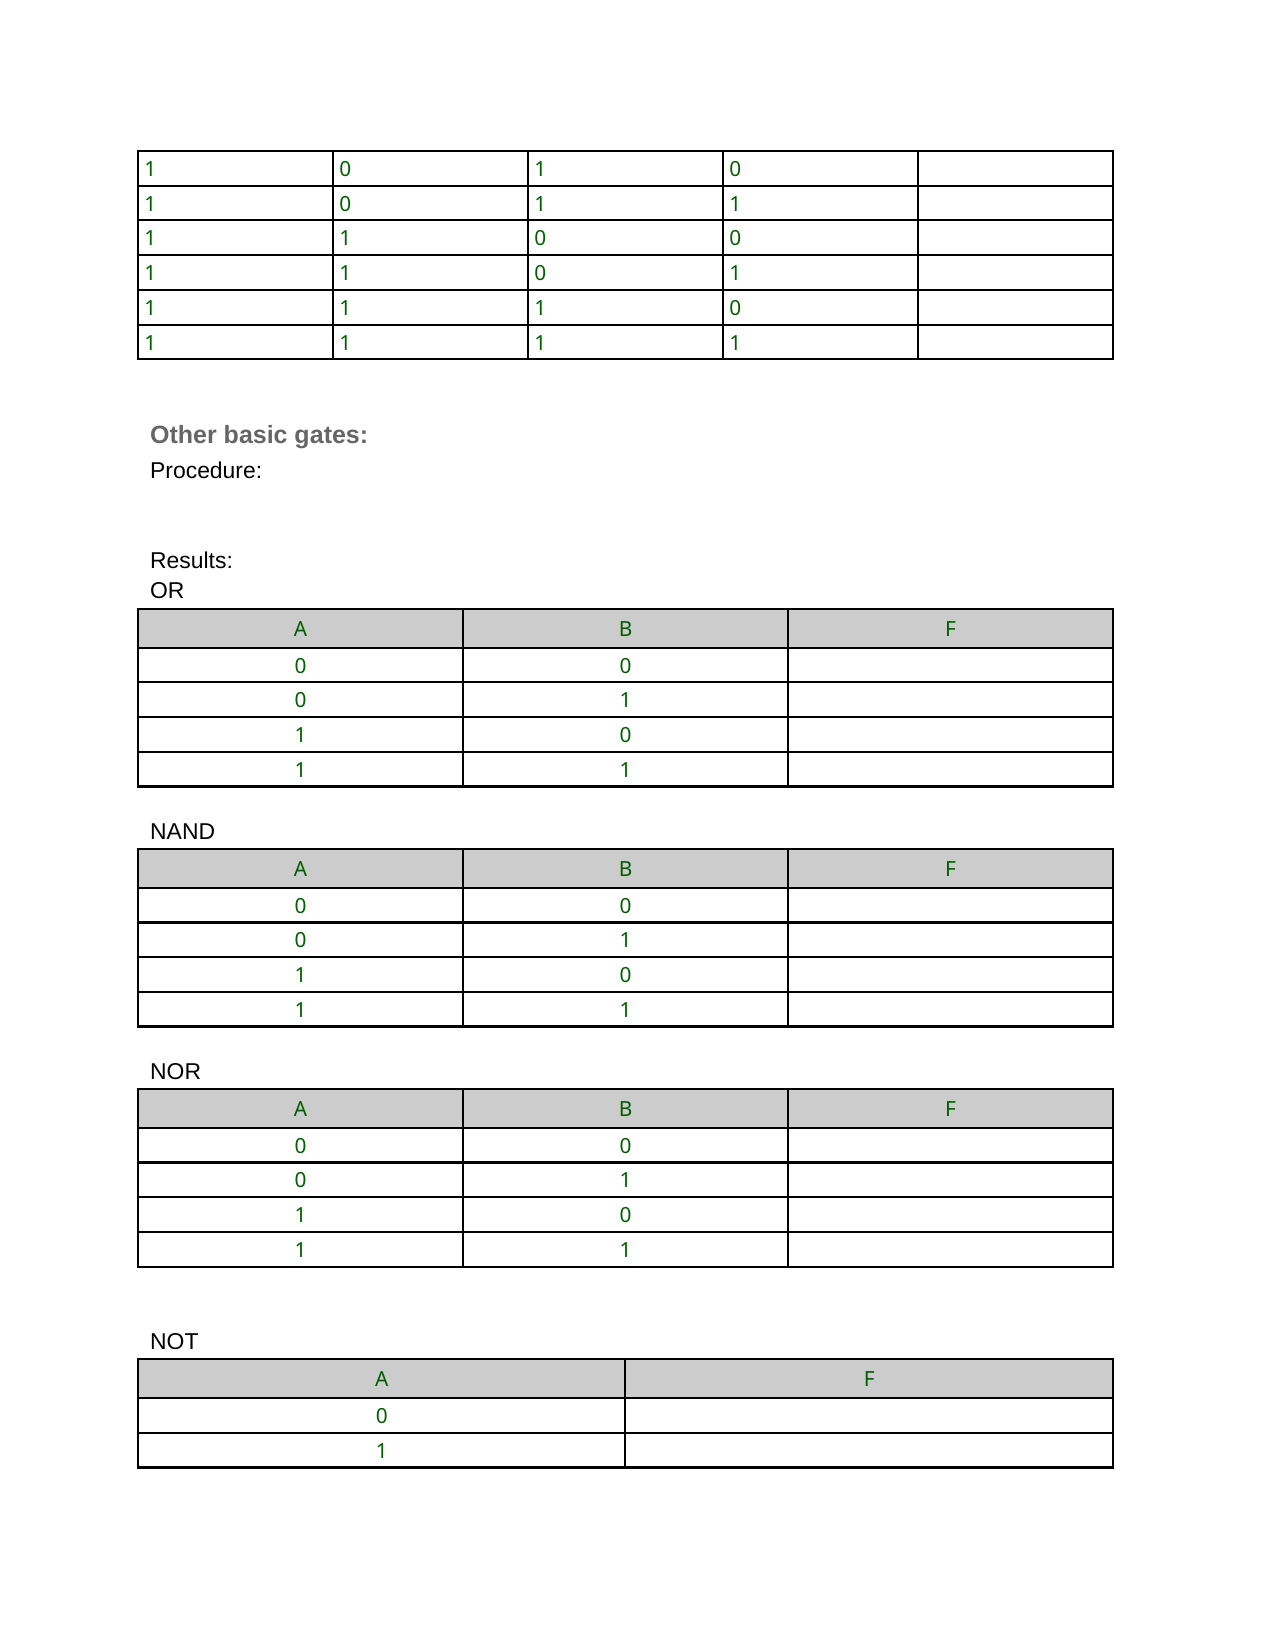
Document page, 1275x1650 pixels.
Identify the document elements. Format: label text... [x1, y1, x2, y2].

table_cell 1 [139, 152, 332, 185]
table_cell [789, 718, 1112, 751]
table_header A [139, 1090, 462, 1127]
table_cell [919, 152, 1112, 185]
table_header A [139, 1360, 624, 1397]
table_cell [789, 958, 1112, 991]
table_cell 0 [139, 683, 462, 716]
table_cell 1 [334, 291, 527, 323]
table_cell 0 [724, 291, 917, 323]
table_header A [139, 610, 462, 647]
table_cell [789, 1129, 1112, 1161]
table_header B [464, 610, 787, 647]
table_cell 0 [139, 889, 462, 921]
table_cell 1 [529, 326, 722, 358]
table_cell 1 [139, 1434, 624, 1466]
table_header F [789, 610, 1112, 647]
table_cell 0 [139, 1399, 624, 1432]
table_header B [464, 1090, 787, 1127]
table_cell 1 [139, 753, 462, 785]
table_cell 1 [139, 221, 332, 254]
table_cell 1 [139, 718, 462, 751]
table_cell 0 [139, 649, 462, 681]
text Results: [150, 547, 1125, 574]
table_cell 1 [139, 1233, 462, 1266]
table_cell [626, 1399, 1112, 1432]
table_cell 1 [464, 1233, 787, 1266]
table_cell 0 [139, 1164, 462, 1196]
table_header F [789, 1090, 1112, 1127]
table_cell 1 [139, 291, 332, 323]
table_cell [789, 924, 1112, 956]
table_cell 1 [464, 993, 787, 1025]
table_cell [789, 1164, 1112, 1196]
table_cell 1 [464, 924, 787, 956]
table_cell 1 [139, 256, 332, 289]
table_header F [789, 850, 1112, 887]
table_cell 0 [464, 1198, 787, 1231]
table_cell 0 [724, 152, 917, 185]
table_header B [464, 850, 787, 887]
table_cell [919, 187, 1112, 219]
table_cell 0 [334, 152, 527, 185]
table_cell 1 [724, 256, 917, 289]
table_cell 1 [724, 187, 917, 219]
text Procedure: [150, 457, 1125, 483]
table_cell [919, 221, 1112, 254]
table_cell 1 [139, 326, 332, 358]
table_cell [789, 753, 1112, 785]
table_cell 0 [464, 889, 787, 921]
table_cell [626, 1434, 1112, 1466]
text NOR [150, 1058, 1125, 1084]
table_cell [789, 649, 1112, 681]
table_header A [139, 850, 462, 887]
table_cell 1 [139, 993, 462, 1025]
table_cell 1 [464, 1164, 787, 1196]
text NAND [150, 818, 1125, 844]
table_cell 0 [139, 1129, 462, 1161]
subtitle Other basic gates: [150, 419, 1125, 448]
table_cell [789, 889, 1112, 921]
table_cell 1 [139, 187, 332, 219]
table_cell 1 [529, 291, 722, 323]
table_cell 0 [724, 221, 917, 254]
table_cell [919, 256, 1112, 289]
table_cell [789, 993, 1112, 1025]
table_cell 1 [334, 326, 527, 358]
table_cell 1 [724, 326, 917, 358]
table_cell 0 [464, 718, 787, 751]
table_cell 1 [334, 221, 527, 254]
text OR [150, 577, 1125, 604]
table_cell [919, 326, 1112, 358]
table_cell 0 [464, 958, 787, 991]
table_cell 0 [464, 649, 787, 681]
table_cell 1 [464, 683, 787, 716]
table_cell 1 [529, 152, 722, 185]
table_cell [919, 291, 1112, 323]
table_cell 1 [464, 753, 787, 785]
table_cell 1 [529, 187, 722, 219]
table_cell 0 [529, 221, 722, 254]
table_cell [789, 1233, 1112, 1266]
table_cell 0 [334, 187, 527, 219]
table_cell 0 [529, 256, 722, 289]
table_cell 1 [139, 1198, 462, 1231]
table_cell [789, 1198, 1112, 1231]
table_header F [626, 1360, 1112, 1397]
text NOT [150, 1328, 1125, 1354]
table_cell [789, 683, 1112, 716]
table_cell 1 [139, 958, 462, 991]
table_cell 0 [464, 1129, 787, 1161]
table_cell 0 [139, 924, 462, 956]
table_cell 1 [334, 256, 527, 289]
